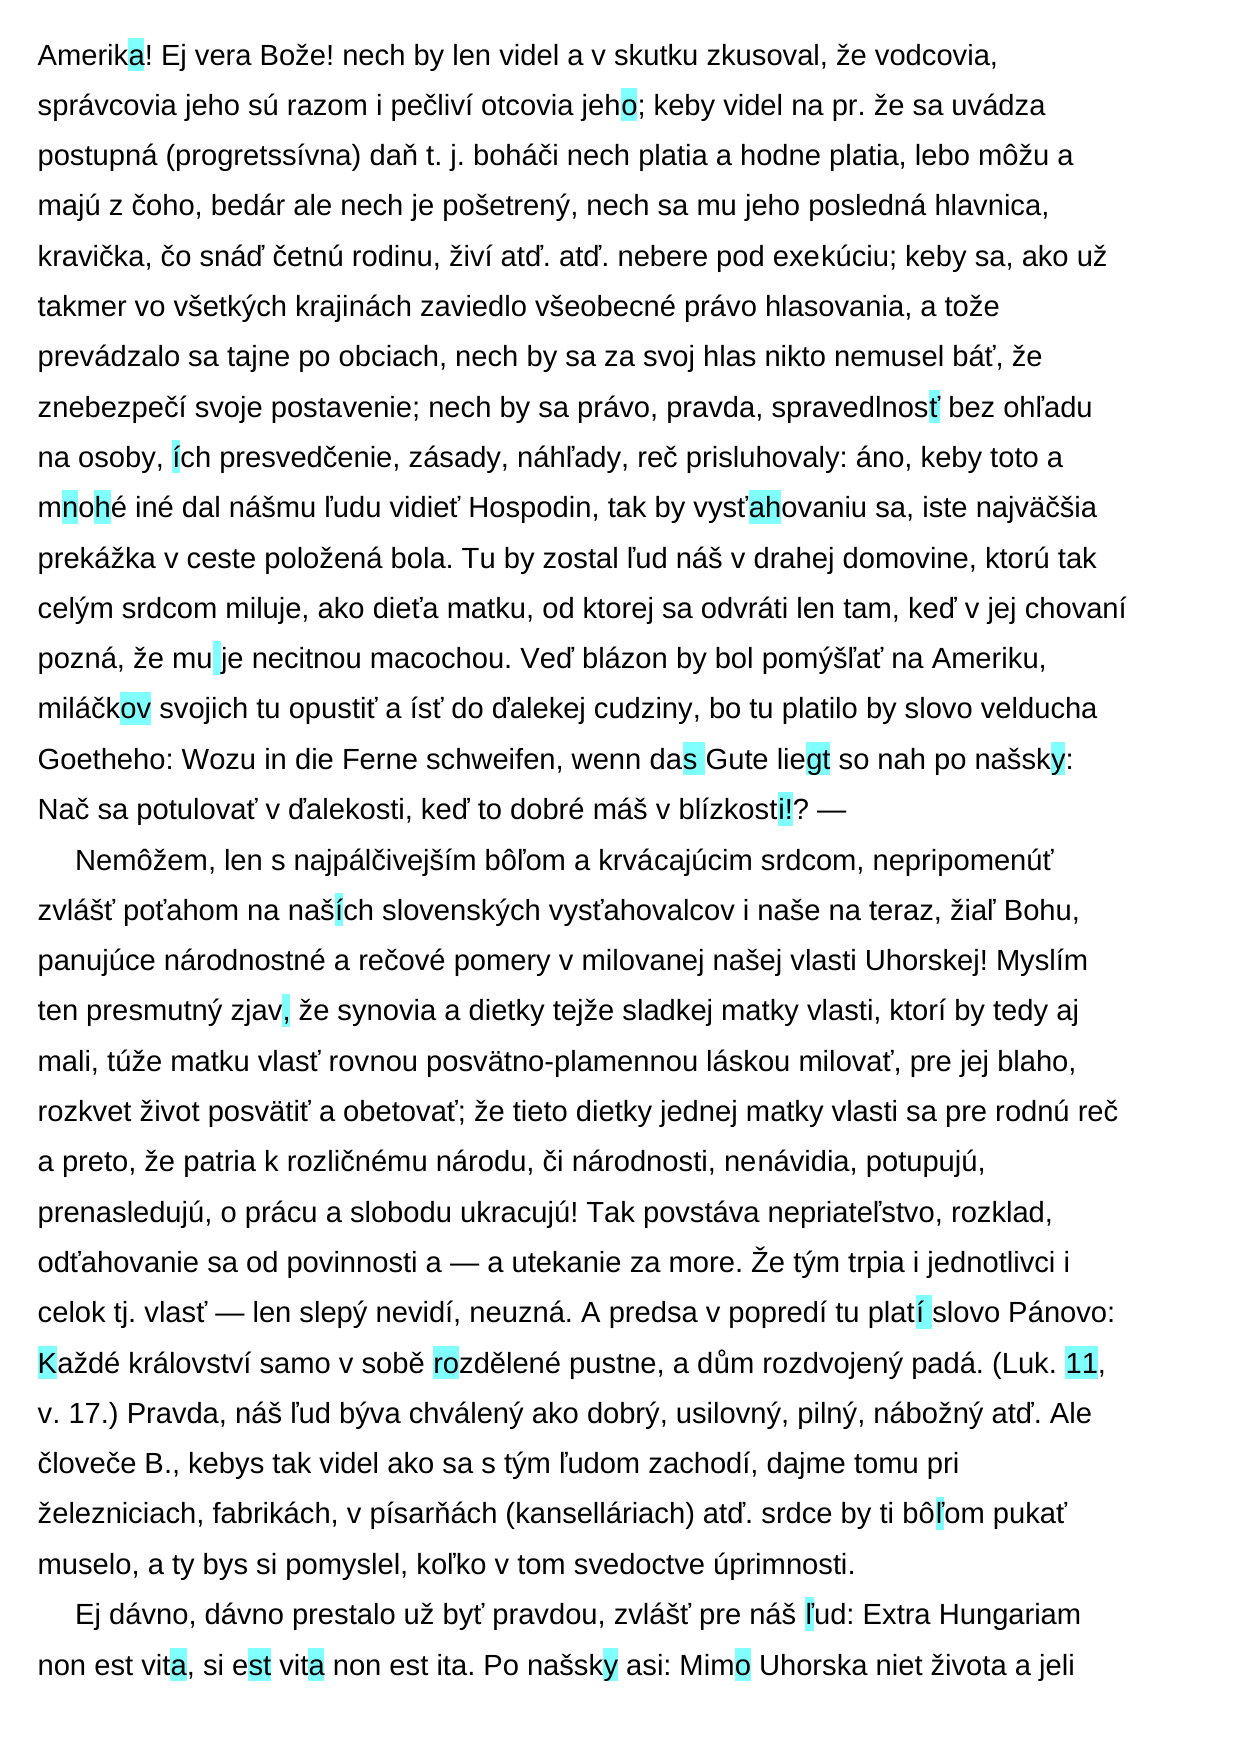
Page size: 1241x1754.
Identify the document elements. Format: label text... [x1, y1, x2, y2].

text Amerika! Ej vera Bože! nech by len videl a v skutku zkusoval, že vodcovia, správcovia jeho sú razom i pečliví otcovia jeho; keby videl na pr. že sa uvádza postupná (progretssívna) daň t. j. boháči nech platia a hodne platia, lebo môžu a majú z čoho, bedár ale nech je pošetrený, nech sa mu jeho posledná hlavnica, kravička, čo snáď četnú rodinu, živí atď. atď. nebere pod exe­kúciu; keby sa, ako už takmer vo všetkých kraji­nách zaviedlo všeobecné právo hlasovania, a tože prevádzalo sa tajne po obciach, nech by sa za svoj hlas nikto nemusel báť, že znebezpečí svoje posta­venie; nech by sa právo, pravda, spravedlnosť bez ohľadu na osoby, ích presvedčenie, zásady, náhľady, reč prisluhovaly: áno, keby toto a mnohé iné dal nášmu ľudu vidieť Hospodin, tak by vysťahovaniu sa, iste najväčšia prekážka v ceste položená bola. Tu by zostal ľud náš v drahej domovine, ktorú tak celým srdcom miluje, ako dieťa matku, od ktorej sa odvráti len tam, keď v jej chovaní pozná, že mu je necitnou macochou. Veď blázon by bol pomýšľať na Ameriku, miláčkov svojich tu opustiť a ísť do ďalekej cudziny, bo tu platilo by slovo velducha Goetheho: Wozu in die Ferne schweifen, wenn das Gute liegt so nah po našsky: Nač sa potulovať v ďalekosti, keď to dobré máš v blízkosti!? — [37, 37, 1130, 826]
text Ej dávno, dávno prestalo už byť pravdou, zvlášť pre náš ľud: Extra Hungariam non est vita, si est vita non est ita. Po našsky asi: Mimo Uhorska niet života a jeli [37, 1597, 1130, 1681]
text Nemôžem, len s najpálčivejším bôľom a krvá­cajúcim srdcom, nepripomenúť zvlášť poťahom na naších slovenských vysťahovalcov i naše na teraz, žiaľ Bohu, panujúce národnostné a rečové pomery v milovanej našej vlasti Uhorskej! Myslím ten pre­smutný zjav, že synovia a dietky tejže sladkej matky vlasti, ktorí by tedy aj mali, túže matku vlasť rov­nou posvätno-plamennou láskou milovať, pre jej blaho, rozkvet život posvätiť a obetovať; že tieto dietky jednej matky vlasti sa pre rodnú reč a preto, že patria k rozličnému národu, či národnosti, ne­návidia, potupujú, prenasledujú, o prácu a slobodu ukracujú! Tak povstáva nepriateľstvo, rozklad, odťahovanie sa od povinnosti a — a utekanie za more. Že tým trpia i jednotlivci i celok tj. vlasť — len slepý nevidí, neuzná. A predsa v popredí tu platí slovo Pánovo: Každé království samo v sobě rozdělené pustne, a dům rozdvojený padá. (Luk. 11, v. 17.) Pravda, náš ľud býva chválený ako dobrý, usilovný, pilný, nábožný atď. Ale človeče B., kebys tak videl ako sa s tým ľudom zachodí, dajme tomu pri železniciach, fabrikách, v písarňách (kanselláriach) atď. srdce by ti bôľom pukať muselo, a ty bys si pomyslel, koľko v tom svedoctve úprimnosti. [37, 842, 1130, 1580]
